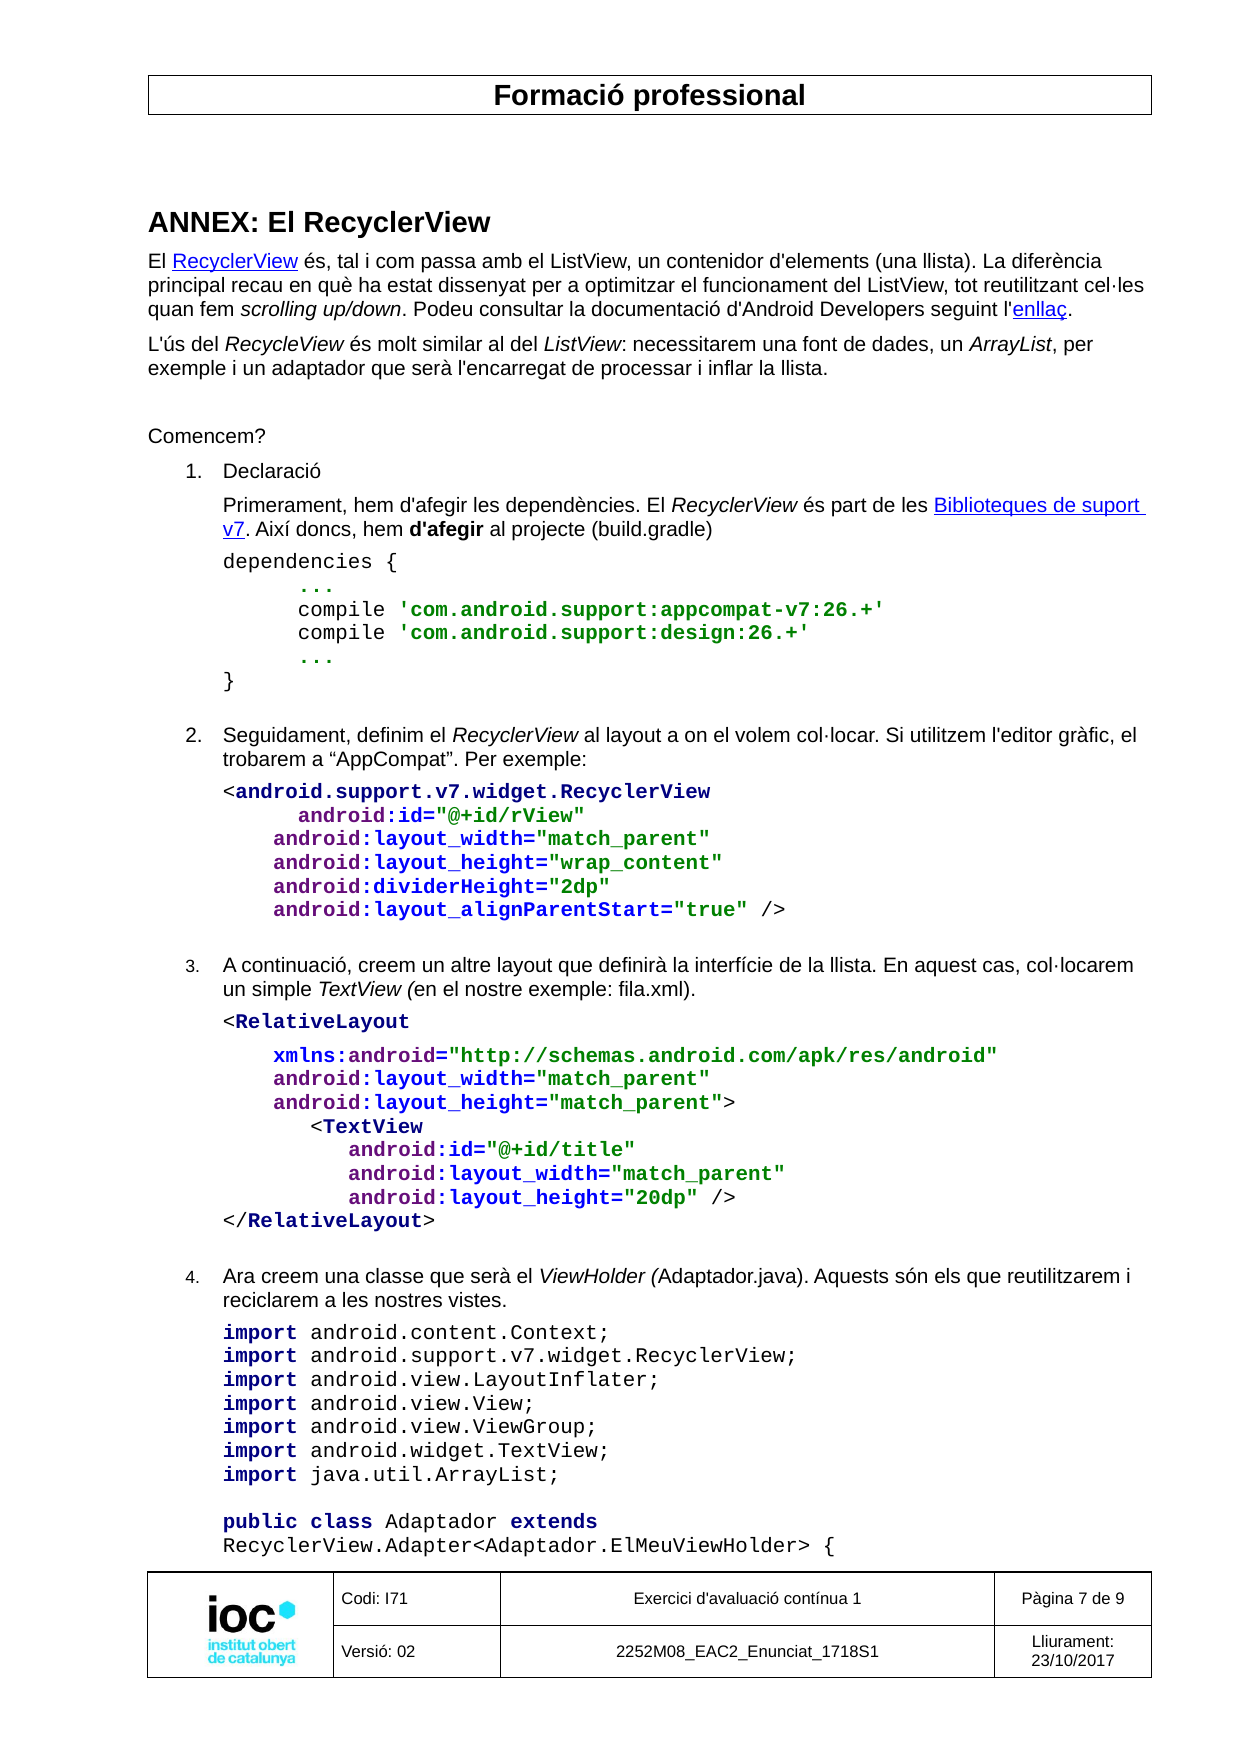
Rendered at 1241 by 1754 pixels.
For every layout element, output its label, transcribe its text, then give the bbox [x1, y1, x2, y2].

text android:layout_width="match_parent" [148, 1163, 1151, 1187]
text </RelativeLayout> [148, 1210, 1151, 1234]
list Primerament, hem d'afegir les dependències. El RecyclerView és part de les Biblioteques de suport v7. Així doncs, hem d'afegir al projecte (build.gradle) [185, 493, 1151, 541]
text android:layout_height="20dp" /> [148, 1187, 1151, 1210]
text import android.view.LayoutInflater; [223, 1369, 1151, 1393]
list Declaració [185, 459, 1151, 483]
text import android.widget.TextView; [223, 1440, 1151, 1464]
text android:layout_height="match_parent"> [148, 1092, 1151, 1116]
list compile 'com.android.support:appcompat-v7:26.+' [185, 599, 1151, 622]
text android:layout_alignParentStart="true" /> [148, 899, 1151, 923]
text xmlns:android="http://schemas.android.com/apk/res/android" [148, 1045, 1151, 1068]
text import android.view.ViewGroup; [223, 1416, 1151, 1440]
text El RecyclerView és, tal i com passa amb el ListView, un contenidor d'elements (una llista). La diferència principal recau en què ha estat dissenyat per a optimitzar el funcionament del ListView, tot reutilitzant cel·les quan fem scrolling up/down. Podeu consultar la documentació d'Android Developers seguint l'enllaç. [148, 249, 1151, 321]
list <RelativeLayout [185, 1011, 1151, 1034]
text ... [148, 646, 1151, 669]
list dependencies { [185, 551, 1151, 575]
text android:id="@+id/title" [148, 1139, 1151, 1163]
text android:id="@+id/rView" [148, 805, 1151, 828]
text android:layout_width="match_parent" [148, 1068, 1151, 1092]
text import java.util.ArrayList; [223, 1464, 1151, 1487]
text } [148, 669, 1151, 693]
picture [195, 1581, 309, 1677]
list A continuació, creem un altre layout que definirà la interfície de la llista. En aquest cas, col·locarem un simple TextView (en el nostre exemple: fila.xml). [185, 952, 1151, 1000]
text Comencem? [148, 424, 1151, 448]
text android:dividerHeight="2dp" [148, 876, 1151, 899]
text public class Adaptador extends RecyclerView.Adapter<Adaptador.ElMeuViewHolder> { [223, 1511, 1151, 1558]
text android:layout_height="wrap_content" [148, 852, 1151, 876]
text <TextView [148, 1116, 1151, 1139]
text import android.view.View; [223, 1393, 1151, 1416]
list <android.support.v7.widget.RecyclerView [185, 781, 1151, 805]
list Seguidament, definim el RecyclerView al layout a on el volem col·locar. Si utilitzem l'editor gràfic, el trobarem a “AppCompat”. Per exemple: [185, 723, 1151, 771]
text ANNEX: El RecyclerView [148, 205, 1151, 239]
text import android.content.Context; [223, 1322, 1151, 1345]
text ... [148, 575, 1151, 599]
text import android.support.v7.widget.RecyclerView; [223, 1345, 1151, 1369]
text L'ús del RecycleView és molt similar al del ListView: necessitarem una font de dades, un ArrayList, per exemple i un adaptador que serà l'encarregat de processar i inflar la llista. [148, 332, 1151, 379]
list Ara creem una classe que serà el ViewHolder (Adaptador.java). Aquests són els que reutilitzarem i reciclarem a les nostres vistes. [185, 1263, 1151, 1311]
list compile 'com.android.support:design:26.+' [185, 622, 1151, 646]
text android:layout_width="match_parent" [148, 828, 1151, 852]
